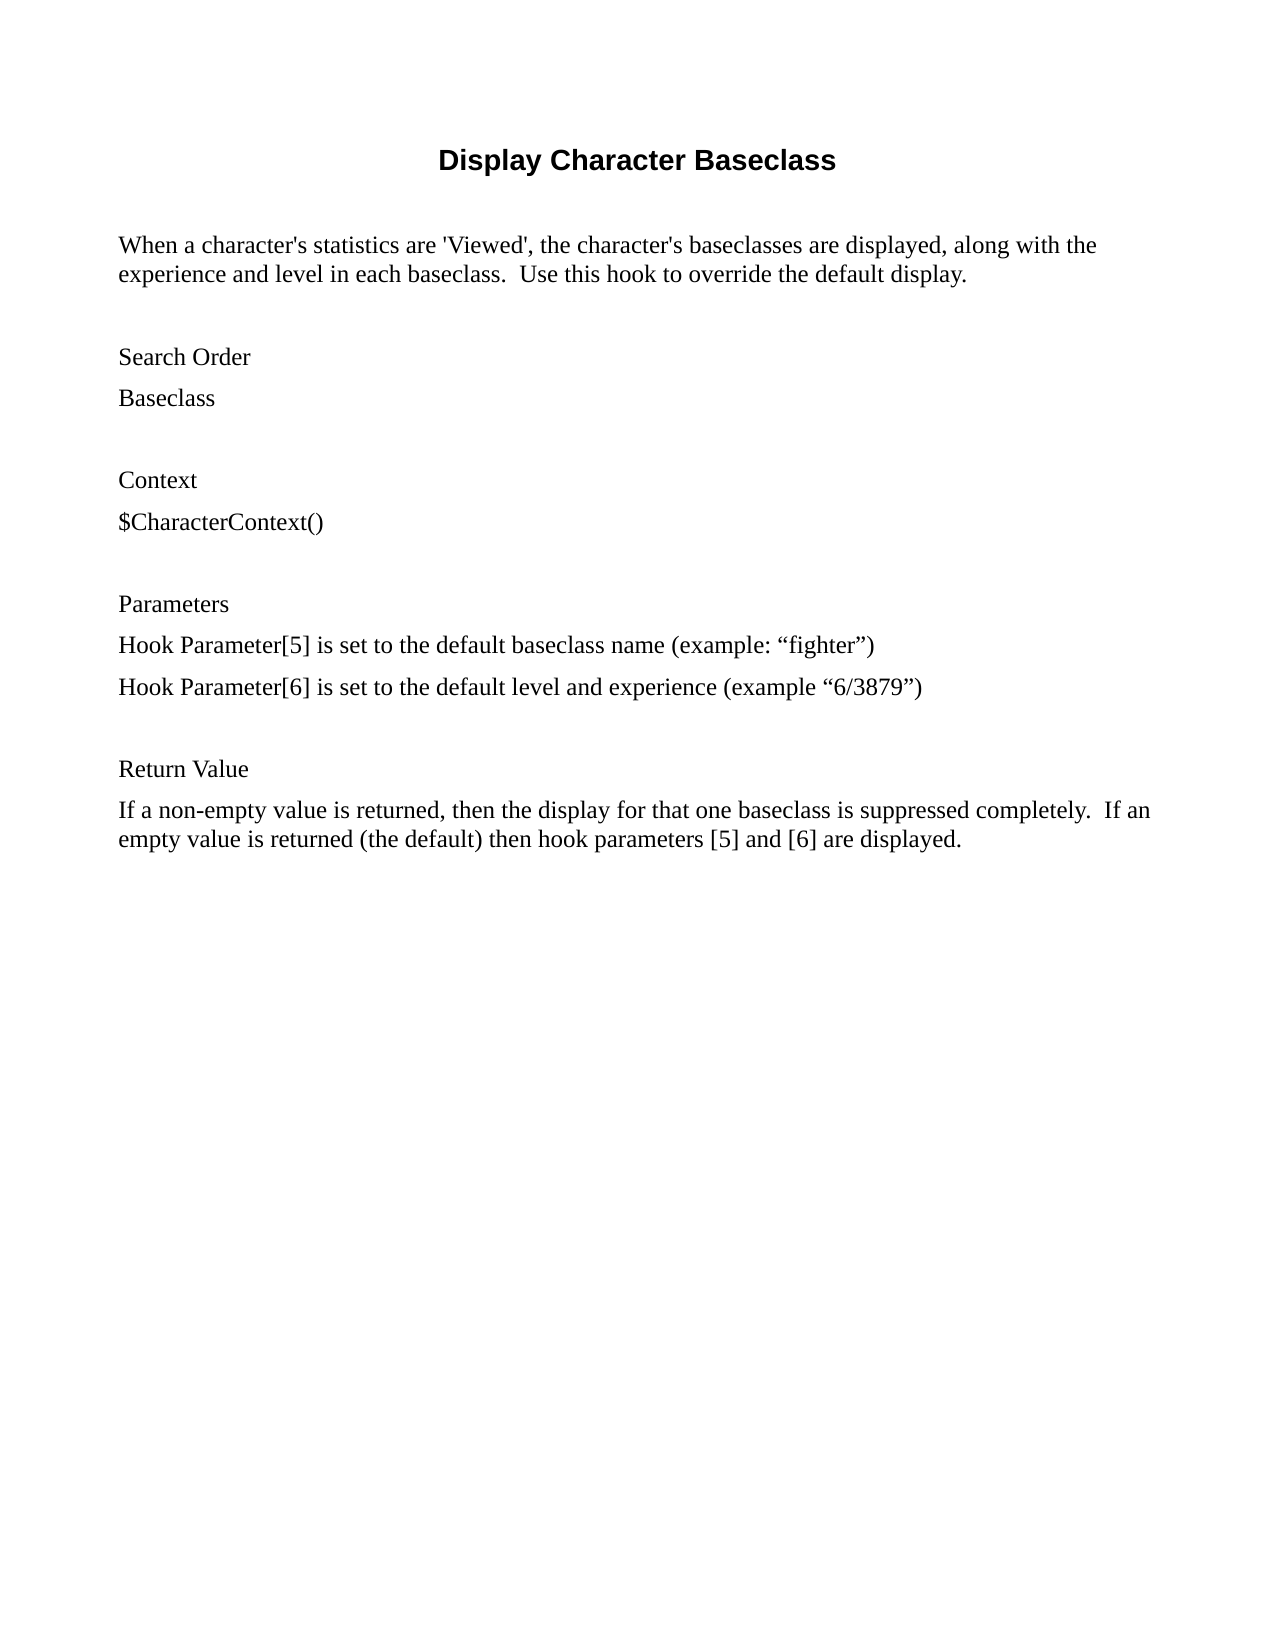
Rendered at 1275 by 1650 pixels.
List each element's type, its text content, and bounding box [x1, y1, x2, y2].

text Hook Parameter[6] is set to the default level and experience (example “6/3879”) [118, 672, 1157, 700]
text $CharacterContext() [118, 507, 1157, 535]
text If a non-empty value is returned, then the display for that one baseclass is suppressed completely. If an empty value is returned (the default) then hook parameters [5] and [6] are displayed. [118, 795, 1157, 853]
text Search Order [118, 342, 1157, 370]
subtitle Display Character Baseclass [118, 143, 1157, 177]
text Hook Parameter[5] is set to the default baseclass name (example: “fighter”) [118, 630, 1157, 659]
text Baseclass [118, 383, 1157, 412]
text Return Value [118, 754, 1157, 783]
text Parameters [118, 589, 1157, 618]
text Context [118, 465, 1157, 494]
text When a character's statistics are 'Viewed', the character's baseclasses are displayed, along with the experience and level in each baseclass. Use this hook to override the default display. [118, 230, 1157, 288]
